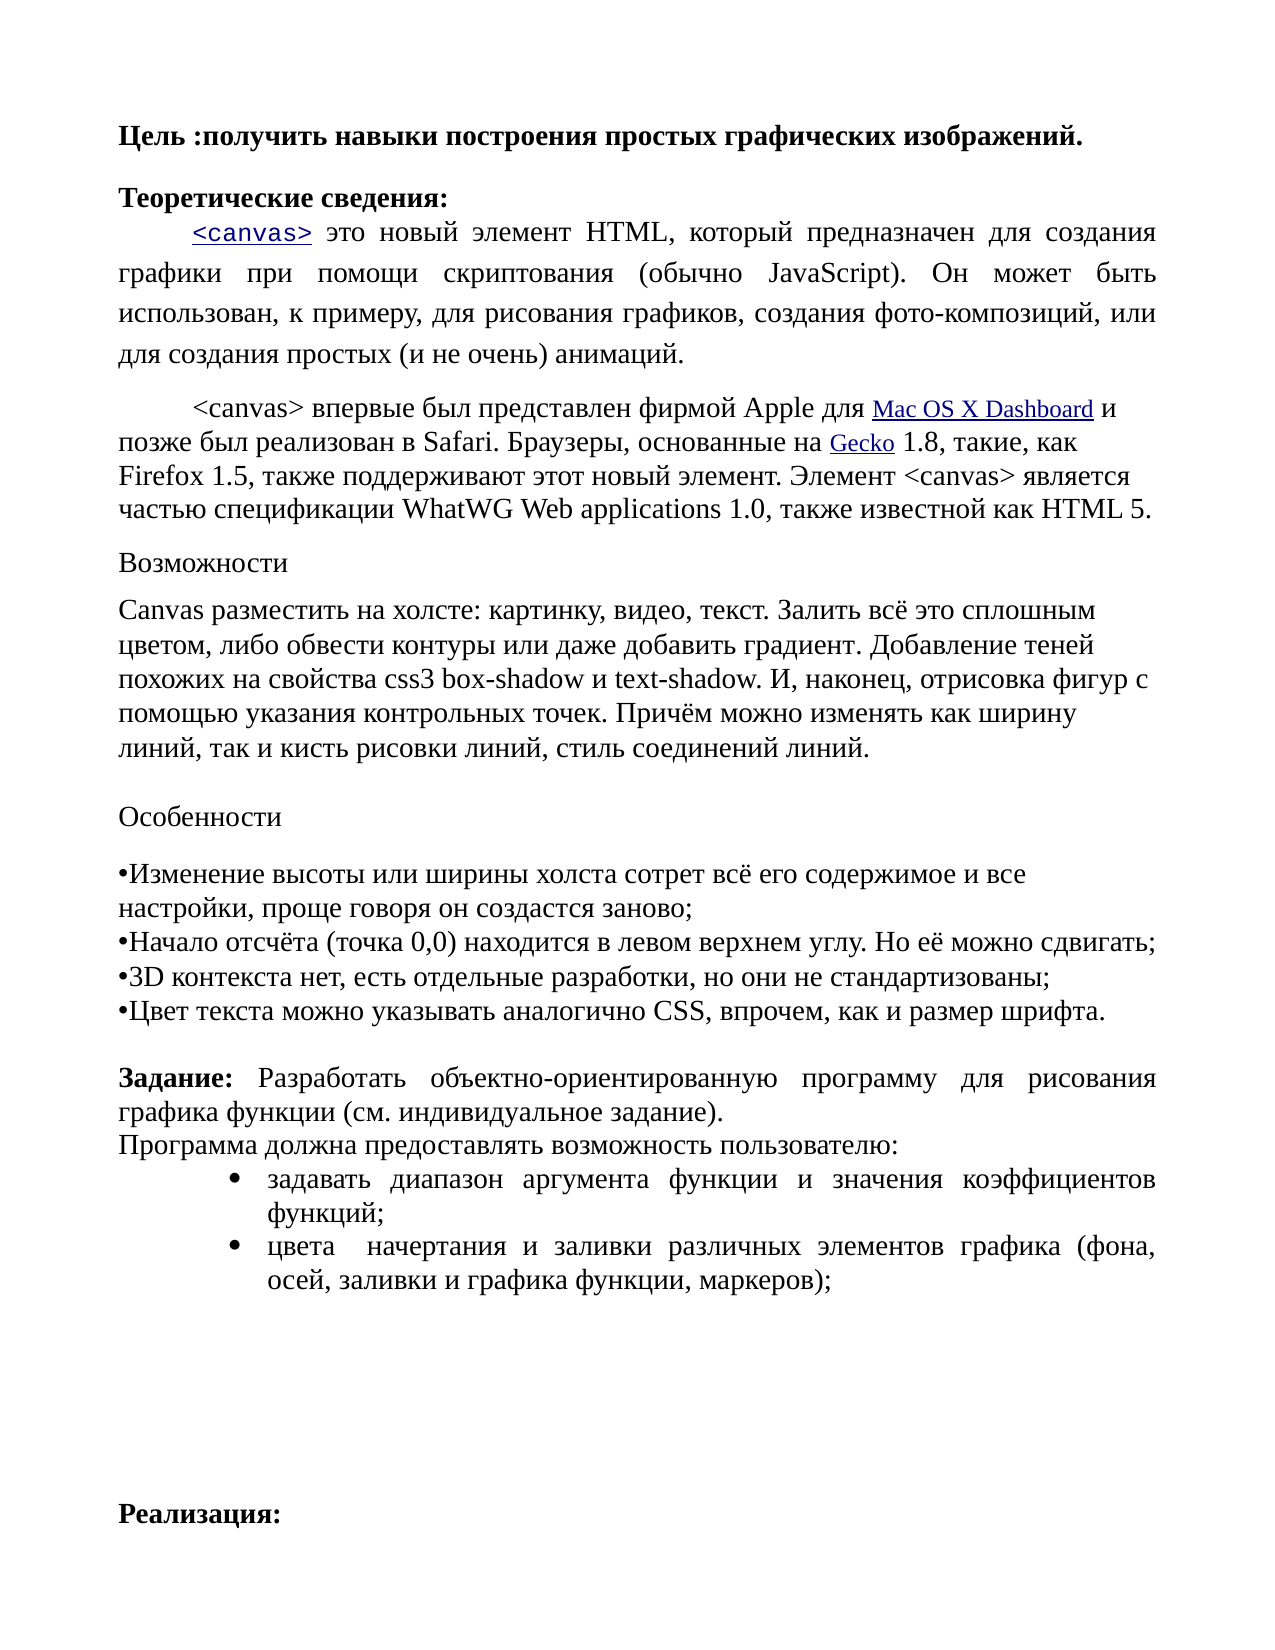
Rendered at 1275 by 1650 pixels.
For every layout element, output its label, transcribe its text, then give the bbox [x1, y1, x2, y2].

subtitle Возможности [118, 546, 1157, 579]
text Цель :получить навыки построения простых графических изображений. [118, 118, 1157, 152]
text <canvas> это новый элемент HTML, который предназначен для создания графики при помощи скриптования (обычно JavaScript). Он может быть использован, к примеру, для рисования графиков, создания фото-композиций, или для создания простых (и не очень) анимаций. [118, 214, 1157, 369]
list Начало отсчёта (точка 0,0) находится в левом верхнем углу. Но её можно сдвигать; [118, 924, 1157, 958]
list задавать диапазон аргумента функции и значения коэффициентов функций; [229, 1161, 1157, 1228]
text Программа должна предоставлять возможность пользователю: [118, 1127, 1157, 1161]
subtitle Особенности [118, 799, 1157, 832]
text Реализация: [118, 1497, 1157, 1530]
list 3D контекста нет, есть отдельные разработки, но они не стандартизованы; [118, 958, 1157, 992]
text <canvas> впервые был представлен фирмой Apple для Mac OS X Dashboard и позже был реализован в Safari. Браузеры, основанные на Gecko 1.8, такие, как Firefox 1.5, также поддерживают этот новый элемент. Элемент <canvas> является частью спецификации WhatWG Web applications 1.0, также известной как HTML 5. [118, 391, 1157, 525]
list цвета начертания и заливки различных элементов графика (фона, осей, заливки и графика функции, маркеров); [229, 1228, 1157, 1295]
text Canvas разместить на холсте: картинку, видео, текст. Залить всё это сплошным цветом, либо обвести контуры или даже добавить градиент. Добавление теней похожих на свойства css3 box-shadow и text-shadow. И, наконец, отрисовка фигур с помощью указания контрольных точек. Причём можно изменять как ширину линий, так и кисть рисовки линий, стиль соединений линий. [118, 592, 1157, 763]
text Задание: Разработать объектно-ориентированную программу для рисования графика функции (см. индивидуальное задание). [118, 1060, 1157, 1127]
list Изменение высоты или ширины холста сотрет всё его содержимое и все настройки, проще говоря он создастся заново; [118, 855, 1157, 924]
list Цвет текста можно указывать аналогично CSS, впрочем, как и размер шрифта. [118, 992, 1157, 1027]
text Теоретические сведения: [118, 180, 1157, 214]
